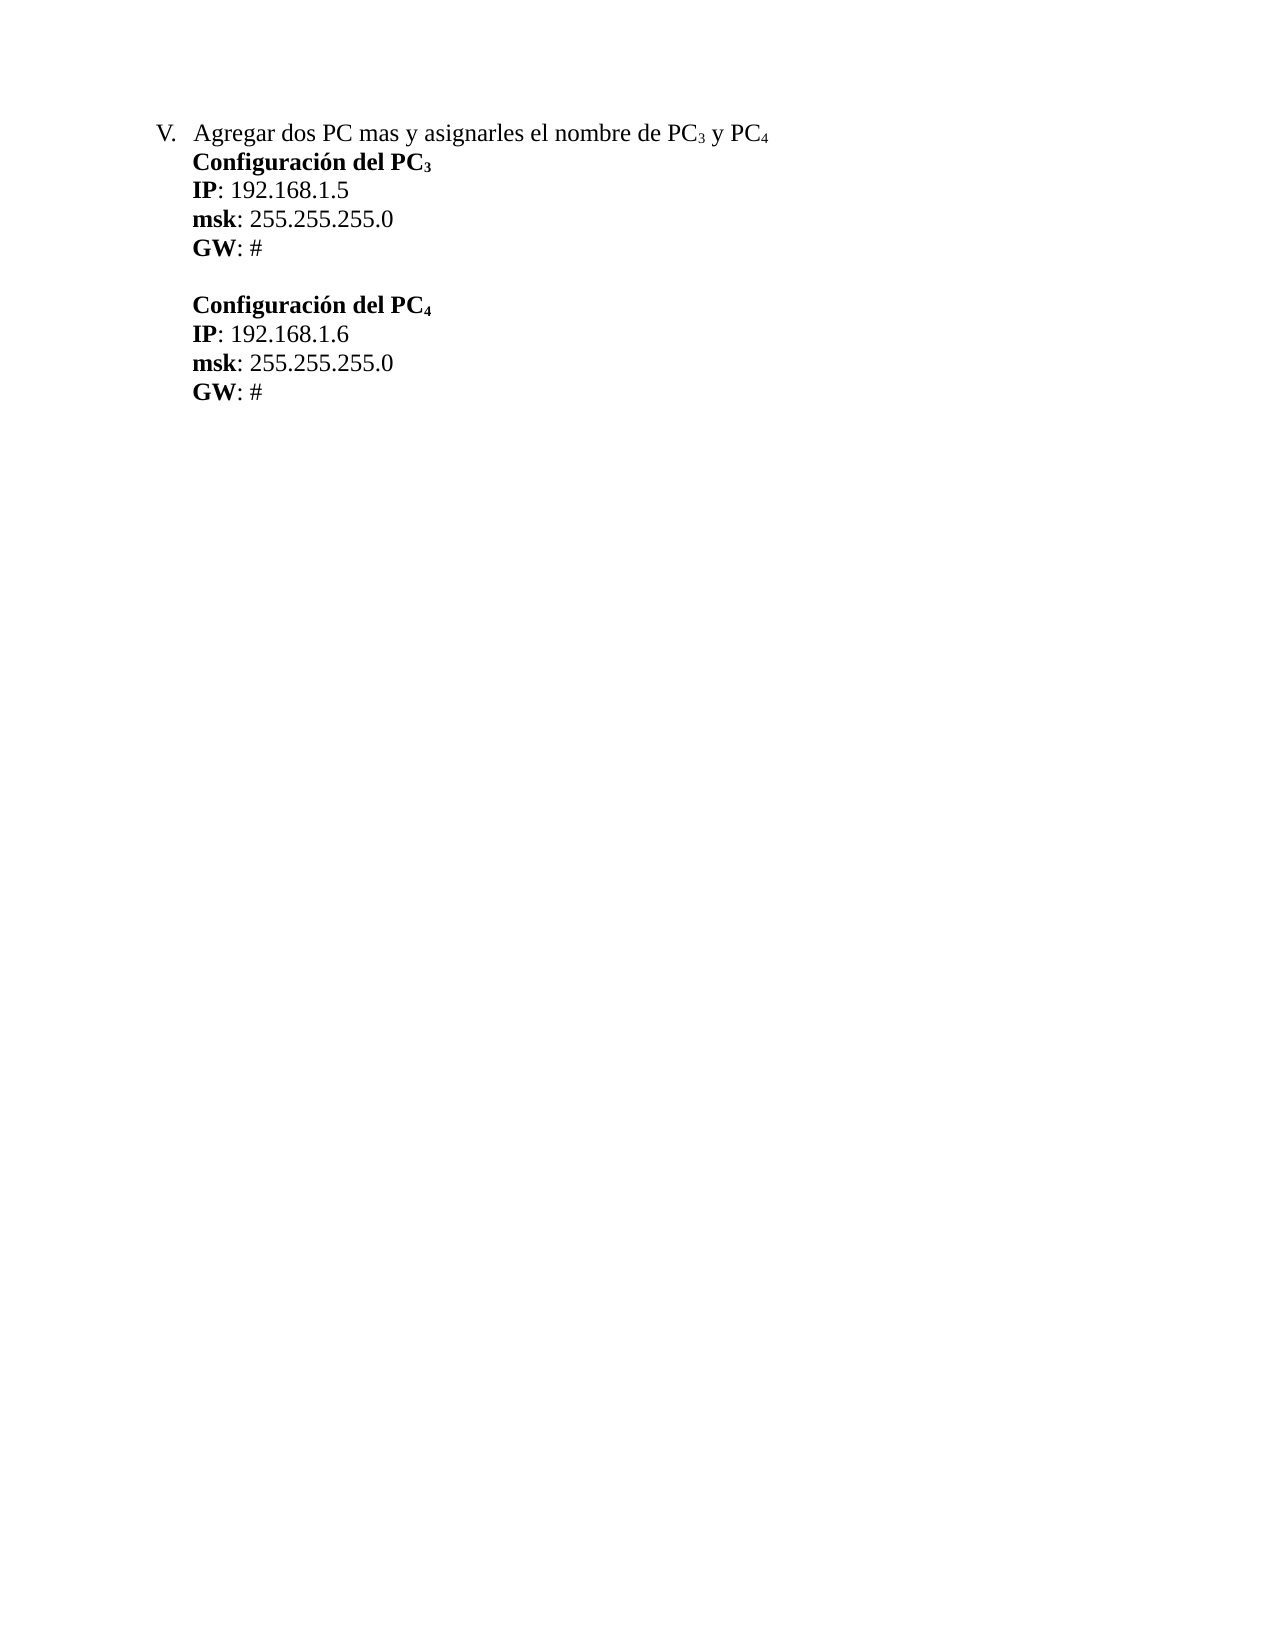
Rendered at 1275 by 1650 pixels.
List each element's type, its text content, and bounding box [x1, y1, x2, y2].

text GW: # [118, 377, 1157, 406]
text msk: 255.255.255.0 [192, 204, 1157, 233]
text IP: 192.168.1.6 [192, 319, 1157, 348]
list Agregar dos PC mas y asignarles el nombre de PC3 y PC4 [156, 118, 1157, 147]
text Configuración del PC3 [118, 147, 1157, 176]
text GW: # [192, 233, 1157, 262]
text msk: 255.255.255.0 [192, 348, 1157, 377]
text Configuración del PC4 [192, 291, 1157, 319]
text IP: 192.168.1.5 [192, 176, 1157, 204]
